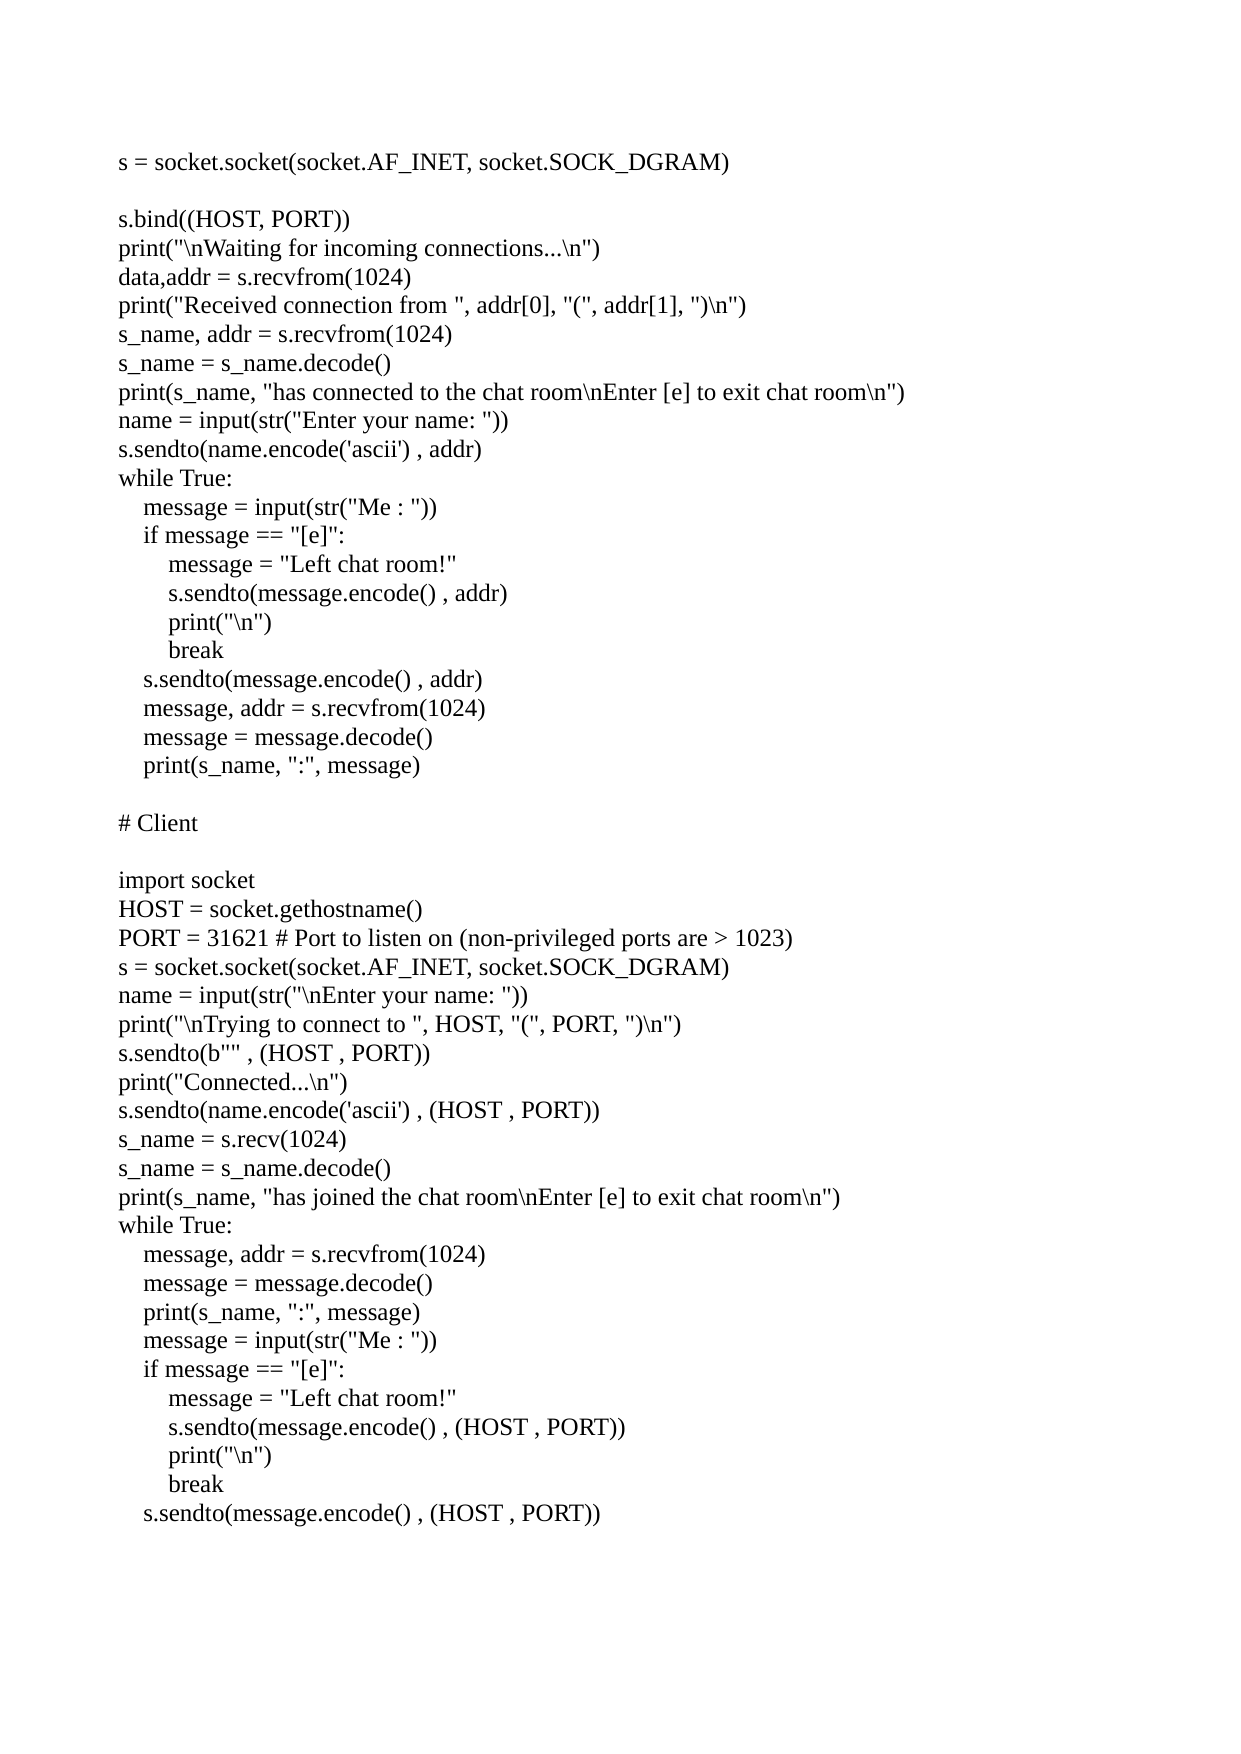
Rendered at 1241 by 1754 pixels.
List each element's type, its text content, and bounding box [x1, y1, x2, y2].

text print("\n") [118, 1441, 1122, 1469]
text print("\nWaiting for incoming connections...\n") [118, 233, 1122, 262]
text s_name = s_name.decode() [118, 1153, 1122, 1182]
text break [118, 1469, 1122, 1498]
text # Client [118, 808, 1122, 837]
text name = input(str("\nEnter your name: ")) [118, 981, 1122, 1009]
text data,addr = s.recvfrom(1024) [118, 262, 1122, 291]
text s.sendto(message.encode() , (HOST , PORT)) [118, 1412, 1122, 1441]
text message = message.decode() [118, 722, 1122, 751]
text import socket [118, 866, 1122, 894]
text message, addr = s.recvfrom(1024) [118, 1239, 1122, 1268]
text s.sendto(message.encode() , addr) [118, 664, 1122, 693]
text print(s_name, ":", message) [118, 751, 1122, 779]
text HOST = socket.gethostname() [118, 894, 1122, 923]
text PORT = 31621 # Port to listen on (non-privileged ports are > 1023) [118, 923, 1122, 952]
text message = input(str("Me : ")) [118, 1326, 1122, 1354]
text print(s_name, "has joined the chat room\nEnter [e] to exit chat room\n") [118, 1182, 1122, 1211]
text message, addr = s.recvfrom(1024) [118, 693, 1122, 722]
text print("\n") [118, 607, 1122, 636]
text message = "Left chat room!" [118, 549, 1122, 578]
text s.sendto(message.encode() , addr) [118, 578, 1122, 607]
text message = input(str("Me : ")) [118, 492, 1122, 521]
text message = message.decode() [118, 1268, 1122, 1297]
text s.bind((HOST, PORT)) [118, 204, 1122, 233]
text s.sendto(name.encode('ascii') , (HOST , PORT)) [118, 1096, 1122, 1124]
text print("\nTrying to connect to ", HOST, "(", PORT, ")\n") [118, 1009, 1122, 1038]
text s = socket.socket(socket.AF_INET, socket.SOCK_DGRAM) [118, 147, 1122, 176]
text message = "Left chat room!" [118, 1383, 1122, 1412]
text s = socket.socket(socket.AF_INET, socket.SOCK_DGRAM) [118, 952, 1122, 981]
text print(s_name, "has connected to the chat room\nEnter [e] to exit chat room\n") [118, 377, 1122, 406]
text while True: [118, 463, 1122, 492]
text if message == "[e]": [118, 1354, 1122, 1383]
text s_name = s.recv(1024) [118, 1124, 1122, 1153]
text break [118, 636, 1122, 664]
text s.sendto(b"" , (HOST , PORT)) [118, 1038, 1122, 1067]
text s_name, addr = s.recvfrom(1024) [118, 319, 1122, 348]
text print("Connected...\n") [118, 1067, 1122, 1096]
text s.sendto(name.encode('ascii') , addr) [118, 434, 1122, 463]
text s.sendto(message.encode() , (HOST , PORT)) [118, 1498, 1122, 1527]
text print(s_name, ":", message) [118, 1297, 1122, 1326]
text s_name = s_name.decode() [118, 348, 1122, 377]
text name = input(str("Enter your name: ")) [118, 406, 1122, 434]
text while True: [118, 1211, 1122, 1239]
text if message == "[e]": [118, 521, 1122, 549]
text print("Received connection from ", addr[0], "(", addr[1], ")\n") [118, 291, 1122, 319]
